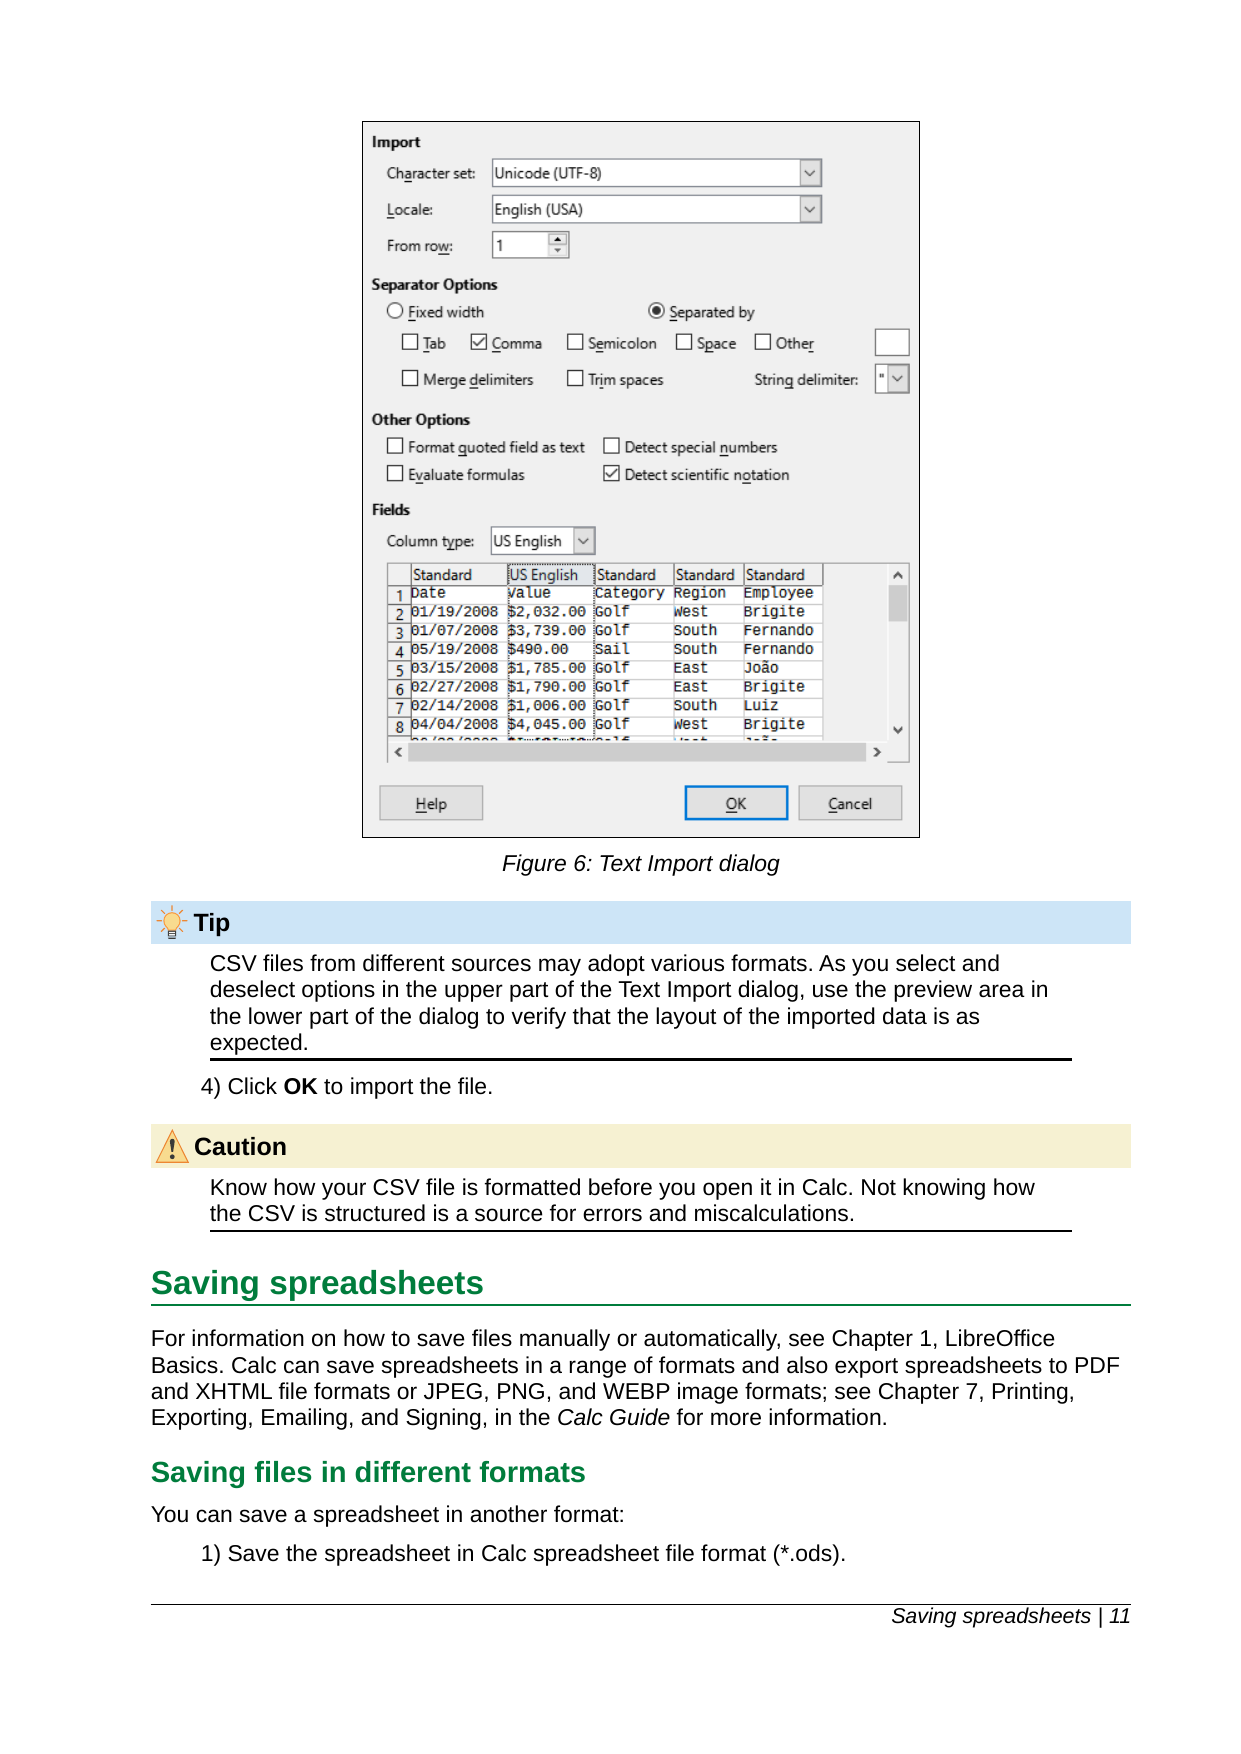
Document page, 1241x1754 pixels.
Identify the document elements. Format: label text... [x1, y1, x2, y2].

subtitle Saving files in different formats [151, 1456, 1131, 1489]
text CSV files from different sources may adopt various formats. As you select and deselect options in the upper part of the Text Import dialog, use the preview area in the lower part of the dialog to verify that the layout of the imported data is as expected. [209, 950, 1072, 1061]
subtitle Caution [151, 1124, 1131, 1168]
list Save the spreadsheet in Calc spreadsheet file format (*.ods). [227, 1540, 1131, 1567]
text For information on how to save files manually or automatically, see Chapter 1, LibreOffice Basics. Calc can save spreadsheets in a range of formats and also export spreadsheets to PDF and XHTML file formats or JPEG, PNG, and WEBP image formats; see Chapter 7, Printing, Exporting, Emailing, and Signing, in the Calc Guide for more information. [151, 1325, 1131, 1431]
list You can save a spreadsheet in another format: [151, 1501, 1131, 1528]
picture [363, 122, 919, 837]
subtitle Saving spreadsheets [151, 1263, 1131, 1304]
subtitle Tip [151, 901, 1131, 944]
text Know how your CSV file is formatted before you open it in Calc. Not knowing how the CSV is structured is a source for errors and miscalculations. [209, 1174, 1072, 1232]
list Click OK to import the file. [227, 1073, 1131, 1099]
text Figure 6: Text Import dialog [362, 850, 919, 876]
